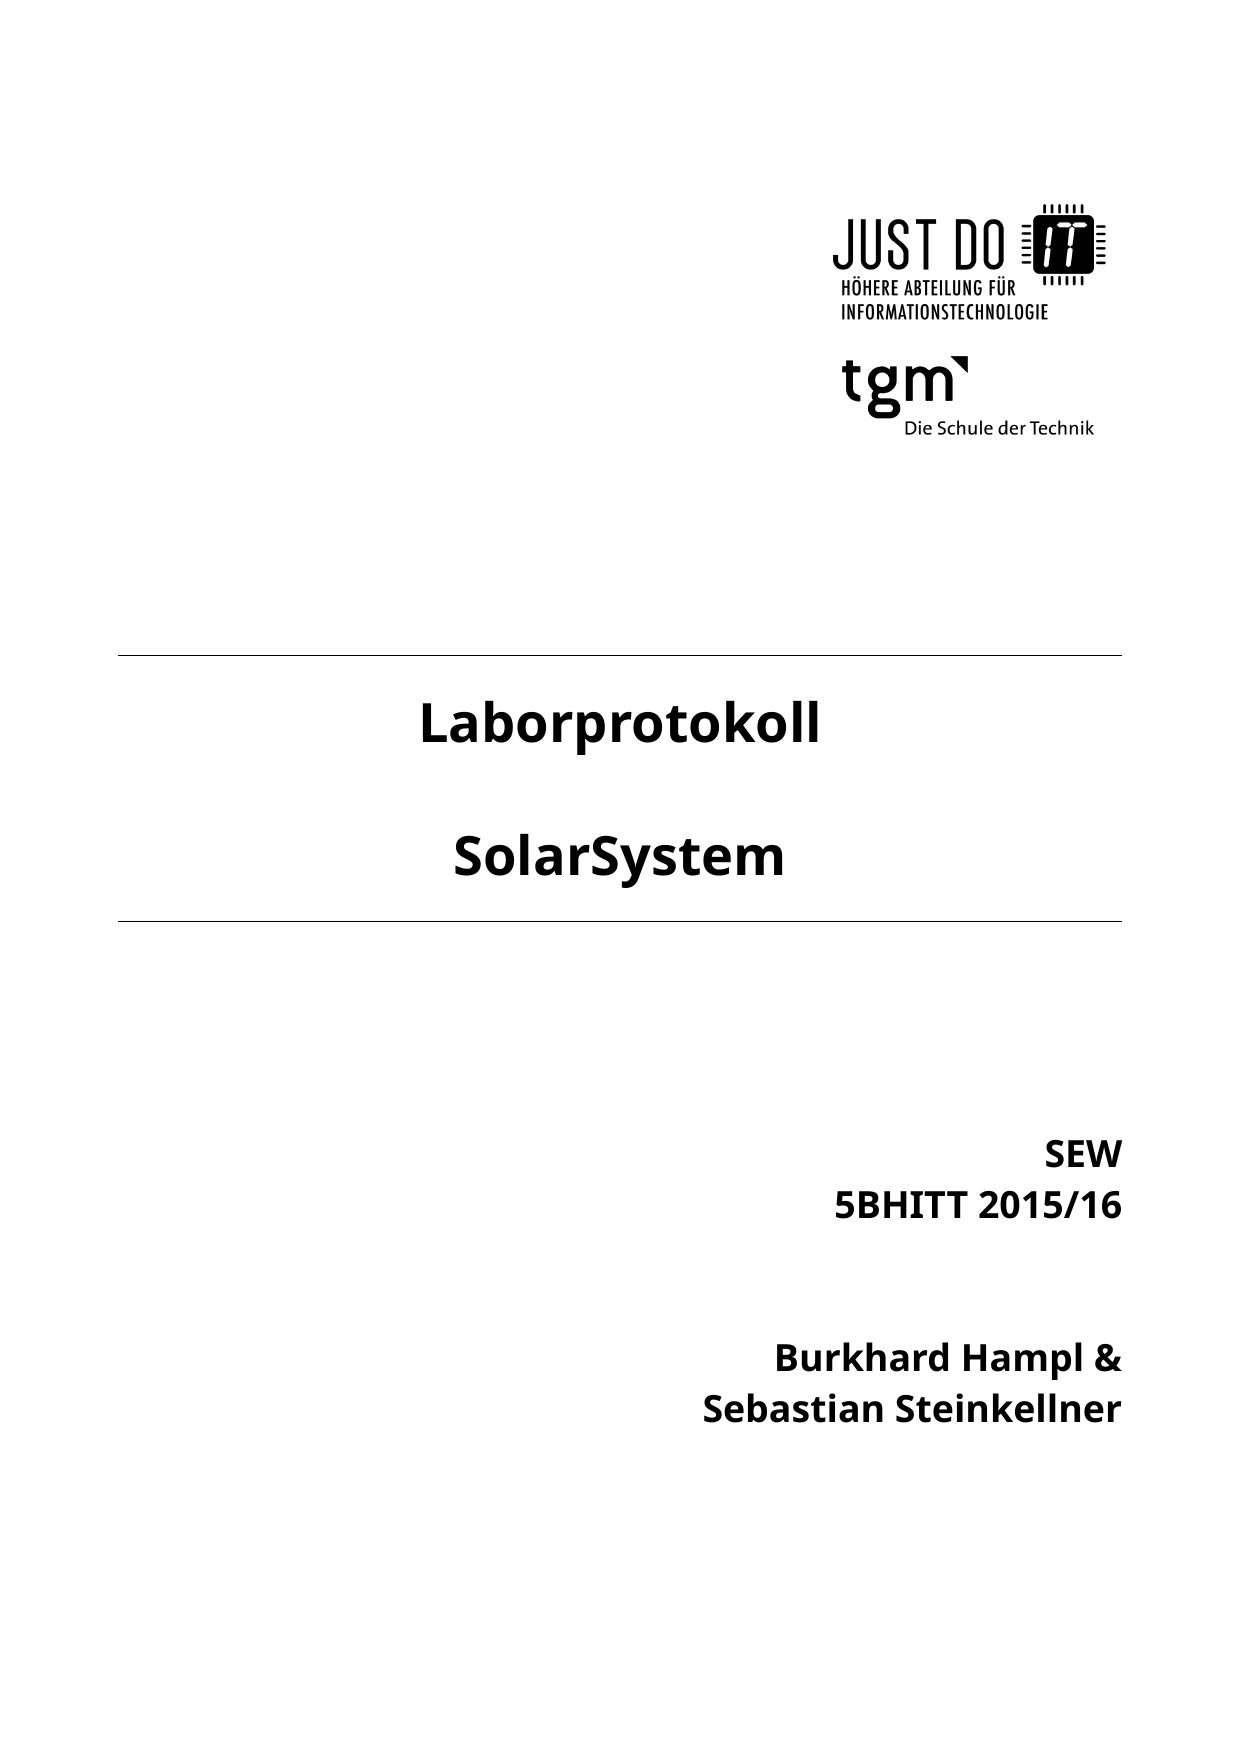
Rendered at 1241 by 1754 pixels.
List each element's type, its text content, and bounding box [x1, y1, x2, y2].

text SolarSystem [118, 817, 1122, 891]
picture [818, 200, 1118, 448]
text SEW [118, 1127, 1122, 1178]
text Laborprotokoll [118, 684, 1122, 758]
text 5BHITT 2015/16 [118, 1178, 1122, 1229]
text Sebastian Steinkellner [118, 1382, 1122, 1433]
text Burkhard Hampl & [118, 1331, 1122, 1382]
